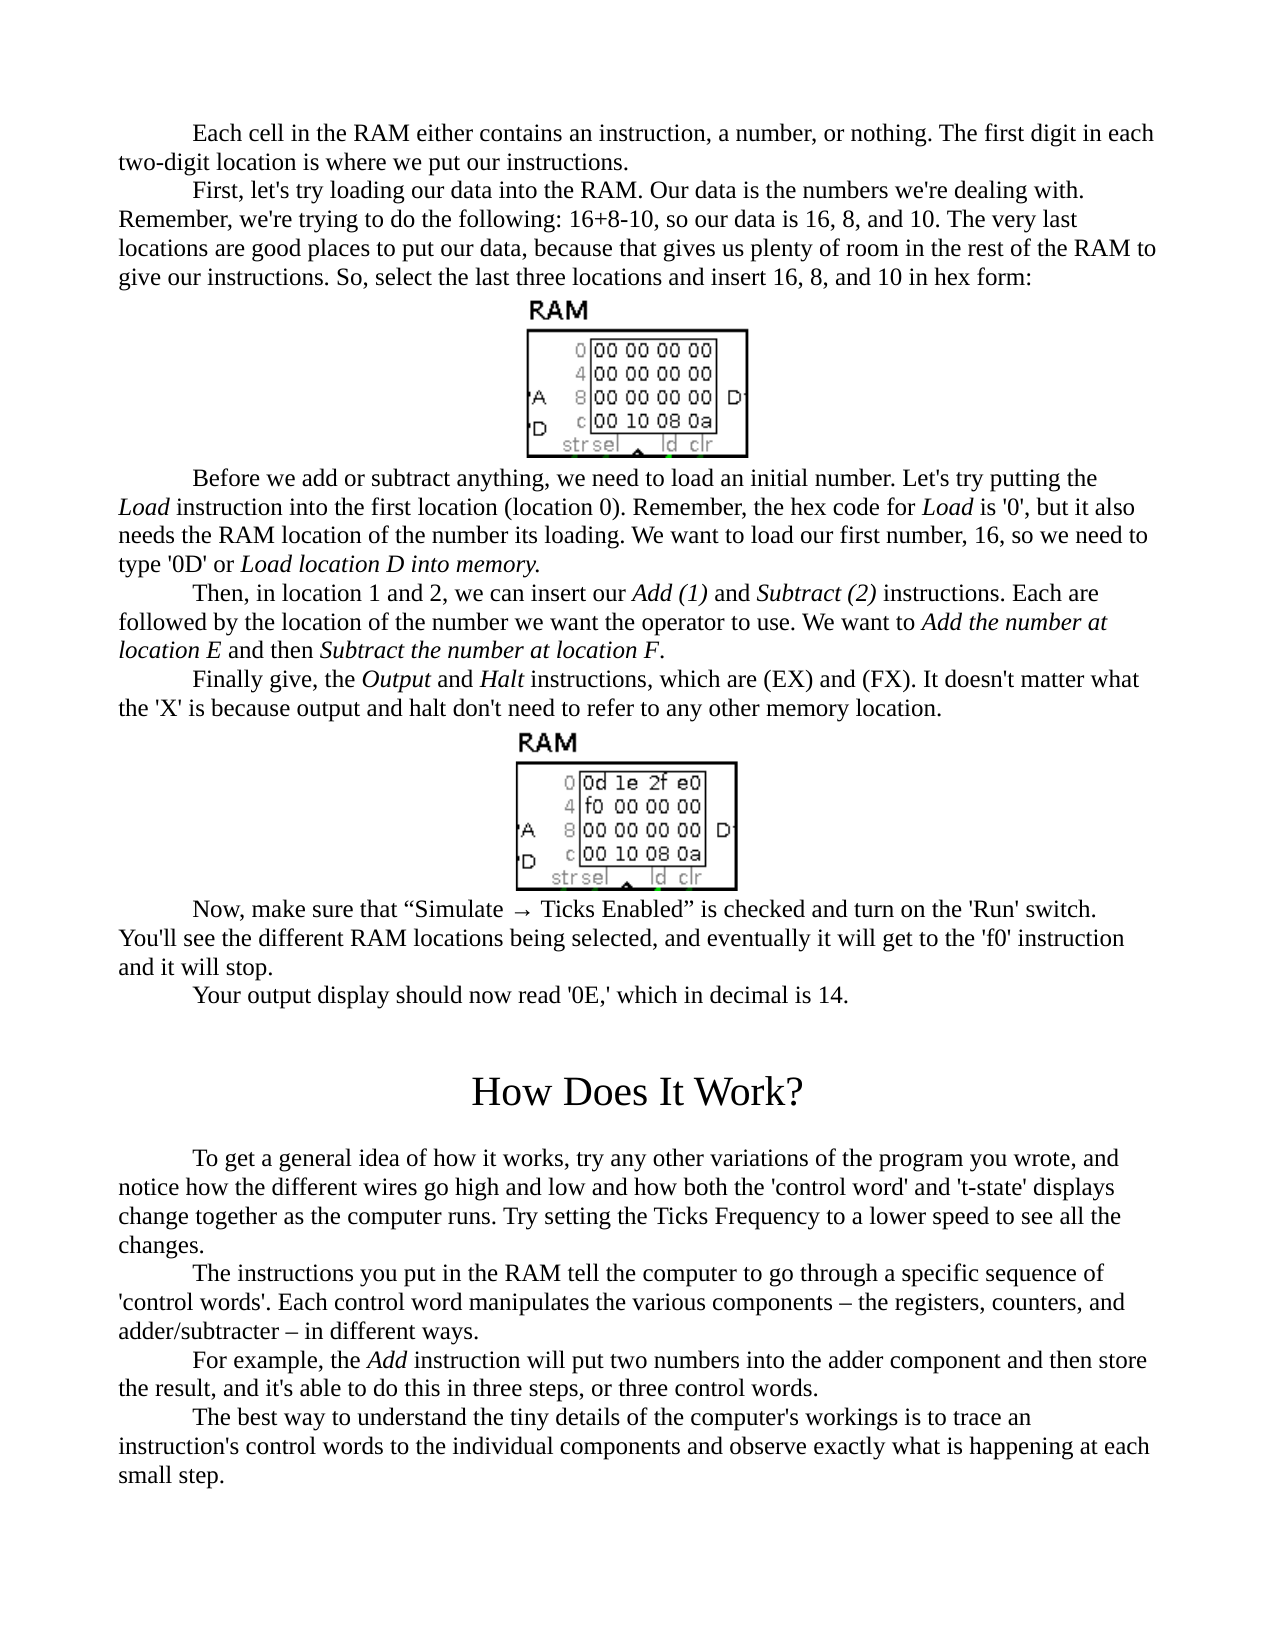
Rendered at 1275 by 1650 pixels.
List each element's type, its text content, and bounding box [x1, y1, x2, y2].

text How Does It Work? [118, 1067, 1157, 1115]
text The instructions you put in the RAM tell the computer to go through a specific sequence of 'control words'. Each control word manipulates the various components – the registers, counters, and adder/subtracter – in different ways. [118, 1258, 1157, 1345]
text To get a general idea of how it works, try any other variations of the program you wrote, and notice how the different wires go high and low and how both the 'control word' and 't-state' displays change together as the computer runs. Try setting the Ticks Frequency to a lower speed to see all the changes. [118, 1143, 1157, 1258]
text The best way to understand the tiny details of the computer's workings is to trace an instruction's control words to the individual components and observe exactly what is happening at each small step. [118, 1402, 1157, 1488]
text Now, make sure that “Simulate → Ticks Enabled” is checked and turn on the 'Run' switch. You'll see the different RAM locations being selected, and eventually it will get to the 'f0' instruction and it will stop. [118, 894, 1157, 981]
picture [526, 290, 749, 458]
text Then, in location 1 and 2, we can insert our Add (1) and Subtract (2) instructions. Each are followed by the location of the number we want the operator to use. We want to Add the number at location E and then Subtract the number at location F. [118, 578, 1157, 664]
text Each cell in the RAM either contains an instruction, a number, or nothing. The first digit in each two-digit location is where we put our instructions. [118, 118, 1157, 176]
text For example, the Add instruction will put two numbers into the adder component and then store the result, and it's able to do this in three steps, or three control words. [118, 1345, 1157, 1402]
text Your output display should now read '0E,' which in decimal is 14. [118, 981, 1157, 1009]
picture [515, 728, 738, 891]
text First, let's try loading our data into the RAM. Our data is the numbers we're dealing with. Remember, we're trying to do the following: 16+8-10, so our data is 16, 8, and 10. The very last locations are good places to put our data, because that gives us plenty of room in the rest of the RAM to give our instructions. So, select the last three locations and insert 16, 8, and 10 in hex form: [118, 176, 1157, 291]
text Finally give, the Output and Halt instructions, which are (EX) and (FX). It doesn't matter what the 'X' is because output and halt don't need to refer to any other memory location. [118, 664, 1157, 722]
text Before we add or subtract anything, we need to load an initial number. Let's try putting the Load instruction into the first location (location 0). Remember, the hex code for Load is '0', but it also needs the RAM location of the number its loading. We want to load our first number, 16, so we need to type '0D' or Load location D into memory. [118, 463, 1157, 578]
